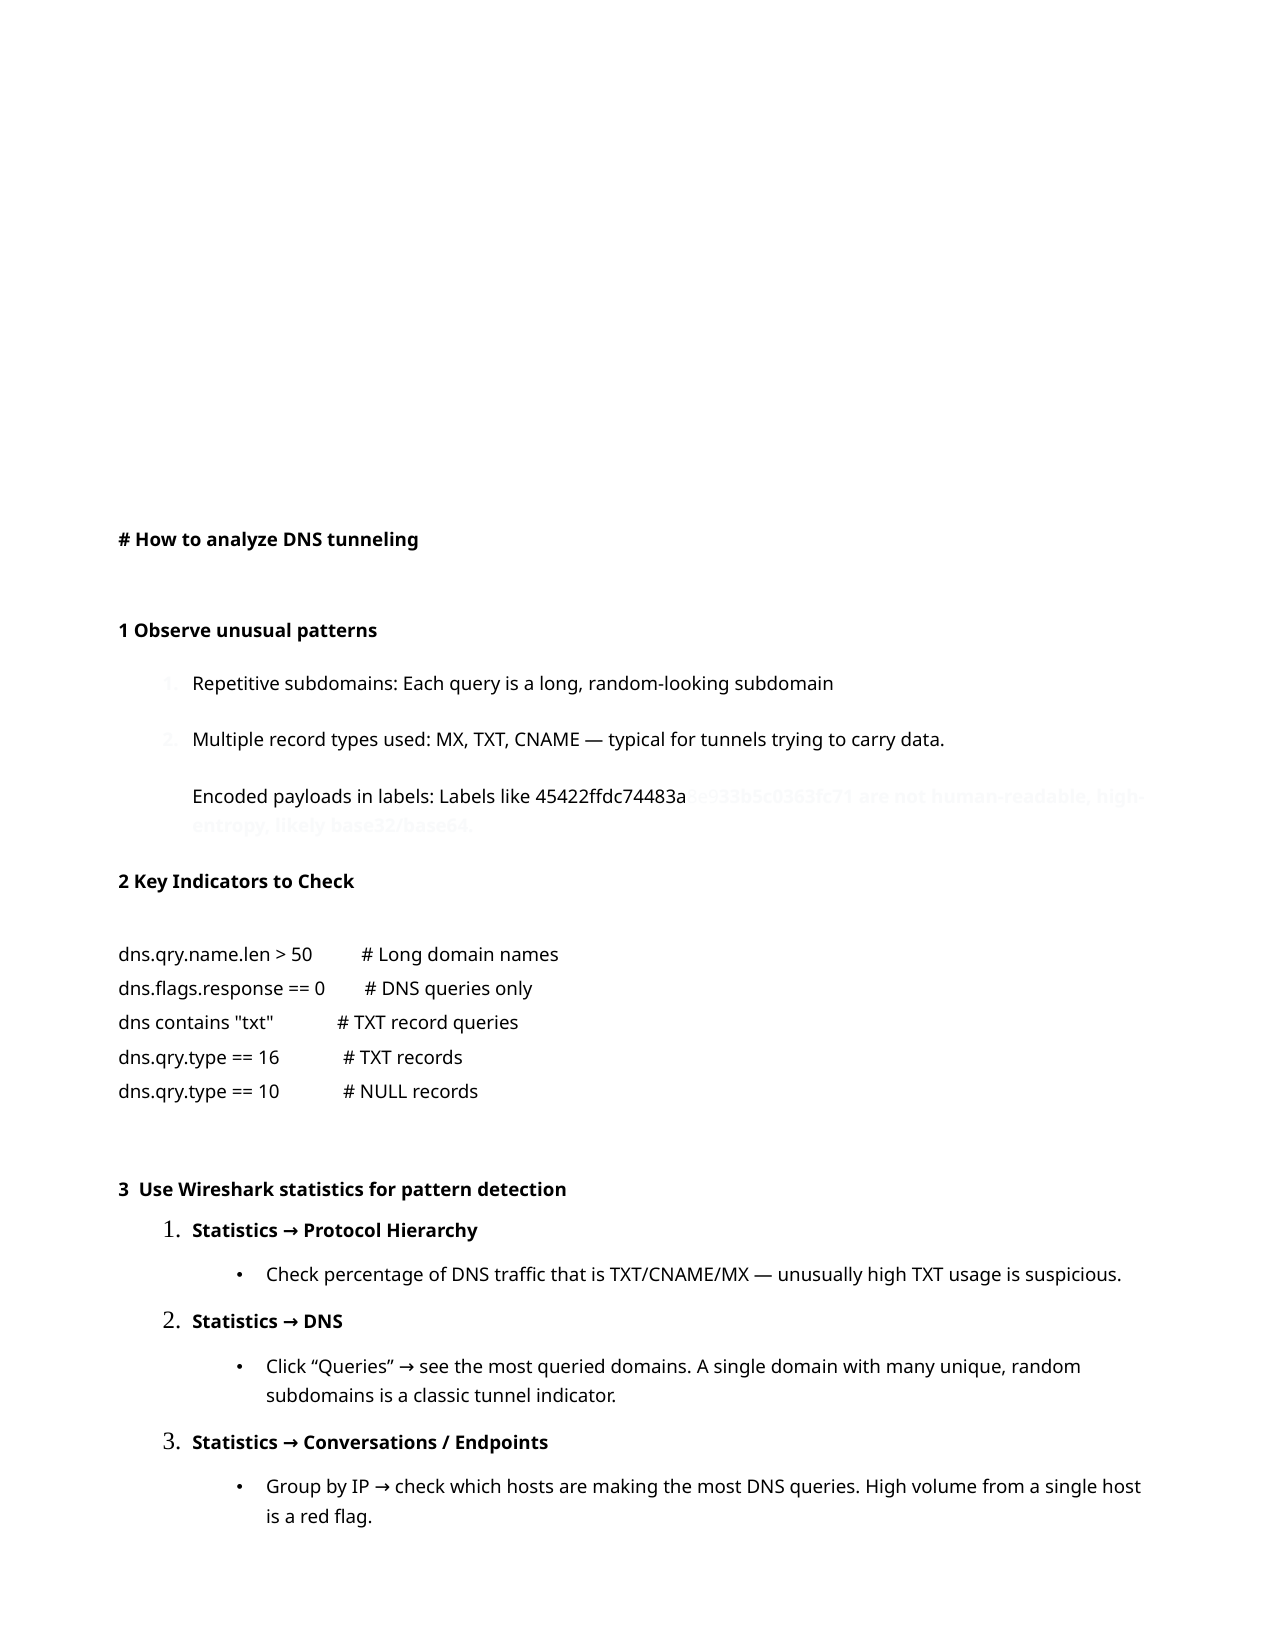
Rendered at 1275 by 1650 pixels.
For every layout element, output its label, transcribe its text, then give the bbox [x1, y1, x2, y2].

text dns.flags.response == 0 # DNS queries only [118, 966, 1157, 1001]
list Statistics → Conversations / Endpoints [162, 1426, 1157, 1455]
list Click “Queries” → see the most queried domains. A single domain with many unique, random subdomains is a classic tunnel indicator. [236, 1353, 1157, 1408]
list Encoded payloads in labels: Labels like 45422ffdc74483a8e933b5c0363fc71 are not human-readable, high-entropy, likely base32/base64. [162, 783, 1157, 838]
list Group by IP → check which hosts are making the most DNS queries. High volume from a single host is a red flag. [236, 1474, 1157, 1528]
text dns.qry.type == 10 # NULL records [118, 1069, 1157, 1104]
list Statistics → Protocol Hierarchy [162, 1214, 1157, 1243]
subtitle 2 Key Indicators to Check [118, 868, 1157, 894]
text dns.qry.name.len > 50 # Long domain names [118, 932, 1157, 966]
text dns contains "txt" # TXT record queries [118, 1001, 1157, 1035]
list Repetitive subdomains: Each query is a long, random-looking subdomain [162, 670, 1157, 696]
subtitle 3 ­ Use Wireshark statistics for pattern detection [118, 1176, 1157, 1201]
text # How to analyze DNS tunneling [118, 526, 1157, 552]
list Multiple record types used: MX, TXT, CNAME — typical for tunnels trying to carry data. [162, 727, 1157, 752]
list Statistics → DNS [162, 1305, 1157, 1334]
list Check percentage of DNS traffic that is TXT/CNAME/MX — unusually high TXT usage is suspicious. [236, 1261, 1157, 1287]
subtitle 1 Observe unusual patterns [118, 618, 1157, 643]
text dns.qry.type == 16 # TXT records [118, 1035, 1157, 1069]
